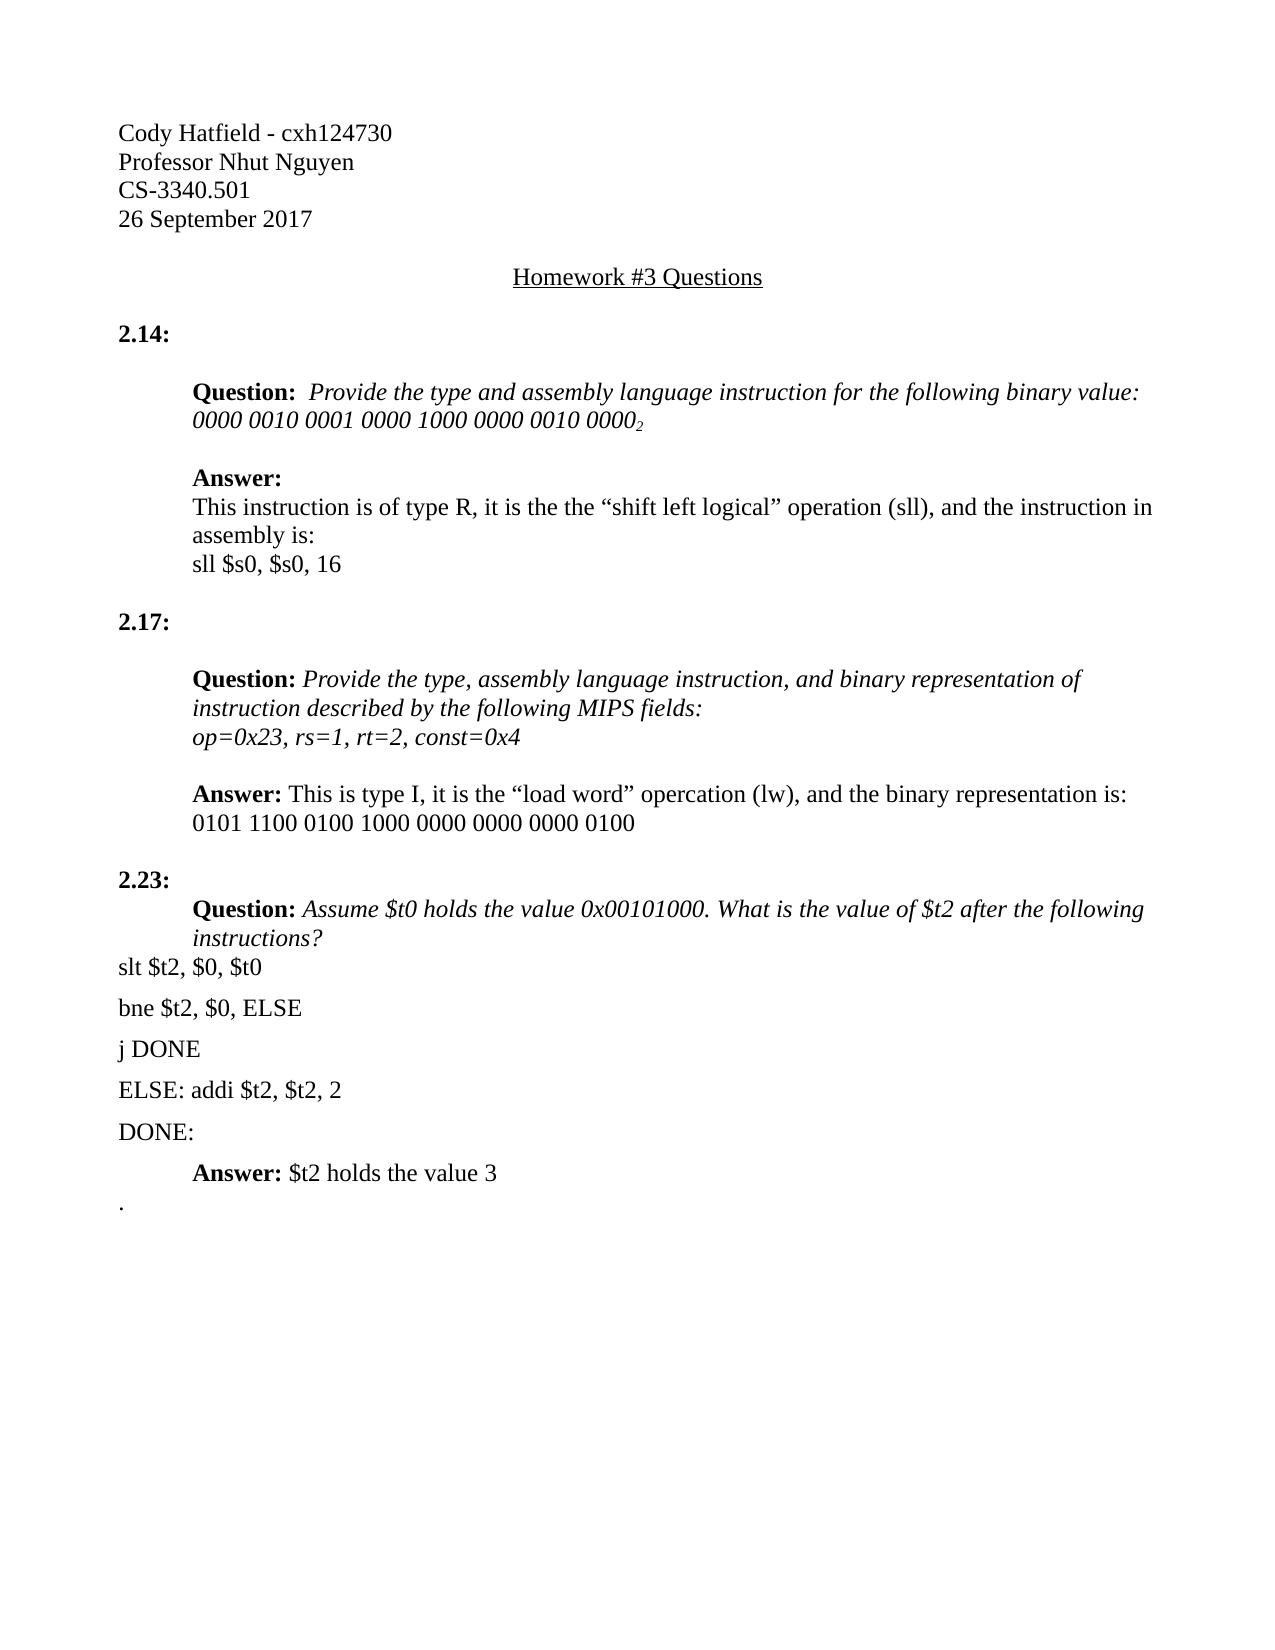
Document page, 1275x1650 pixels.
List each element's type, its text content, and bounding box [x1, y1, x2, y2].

text . [118, 1187, 1157, 1216]
text Answer: This is type I, it is the “load word” opercation (lw), and the binary representation is: [192, 779, 1157, 808]
text Cody Hatfield - cxh124730 [118, 118, 1157, 147]
text Question: Provide the type, assembly language instruction, and binary representation of instruction described by the following MIPS fields: op=0x23, rs=1, rt=2, const=0x4 [192, 664, 1157, 751]
text 2.14: [118, 319, 1157, 348]
text Answer: $t2 holds the value 3 [192, 1158, 1157, 1187]
text sll $s0, $s0, 16 [192, 549, 1157, 578]
text 26 September 2017 [118, 204, 1157, 233]
text This instruction is of type R, it is the the “shift left logical” operation (sll), and the instruction in assembly is: [192, 492, 1157, 549]
text j DONE [118, 1034, 1157, 1063]
text Question: Assume $t0 holds the value 0x00101000. What is the value of $t2 after the following instructions? [192, 894, 1157, 952]
text ELSE: addi $t2, $t2, 2 [118, 1076, 1157, 1104]
text CS-3340.501 [118, 176, 1157, 204]
text DONE: [118, 1117, 1157, 1146]
text Answer: [192, 463, 1157, 492]
text 2.23: [118, 866, 1157, 894]
text Professor Nhut Nguyen [118, 147, 1157, 176]
text slt $t2, $0, $t0 [118, 952, 1157, 981]
text 2.17: [118, 607, 1157, 636]
text Question: Provide the type and assembly language instruction for the following binary value: 0000 0010 0001 0000 1000 0000 0010 00002 [192, 377, 1157, 434]
text bne $t2, $0, ELSE [118, 993, 1157, 1022]
text 0101 1100 0100 1000 0000 0000 0000 0100 [192, 808, 1157, 837]
text Homework #3 Questions [118, 262, 1157, 291]
